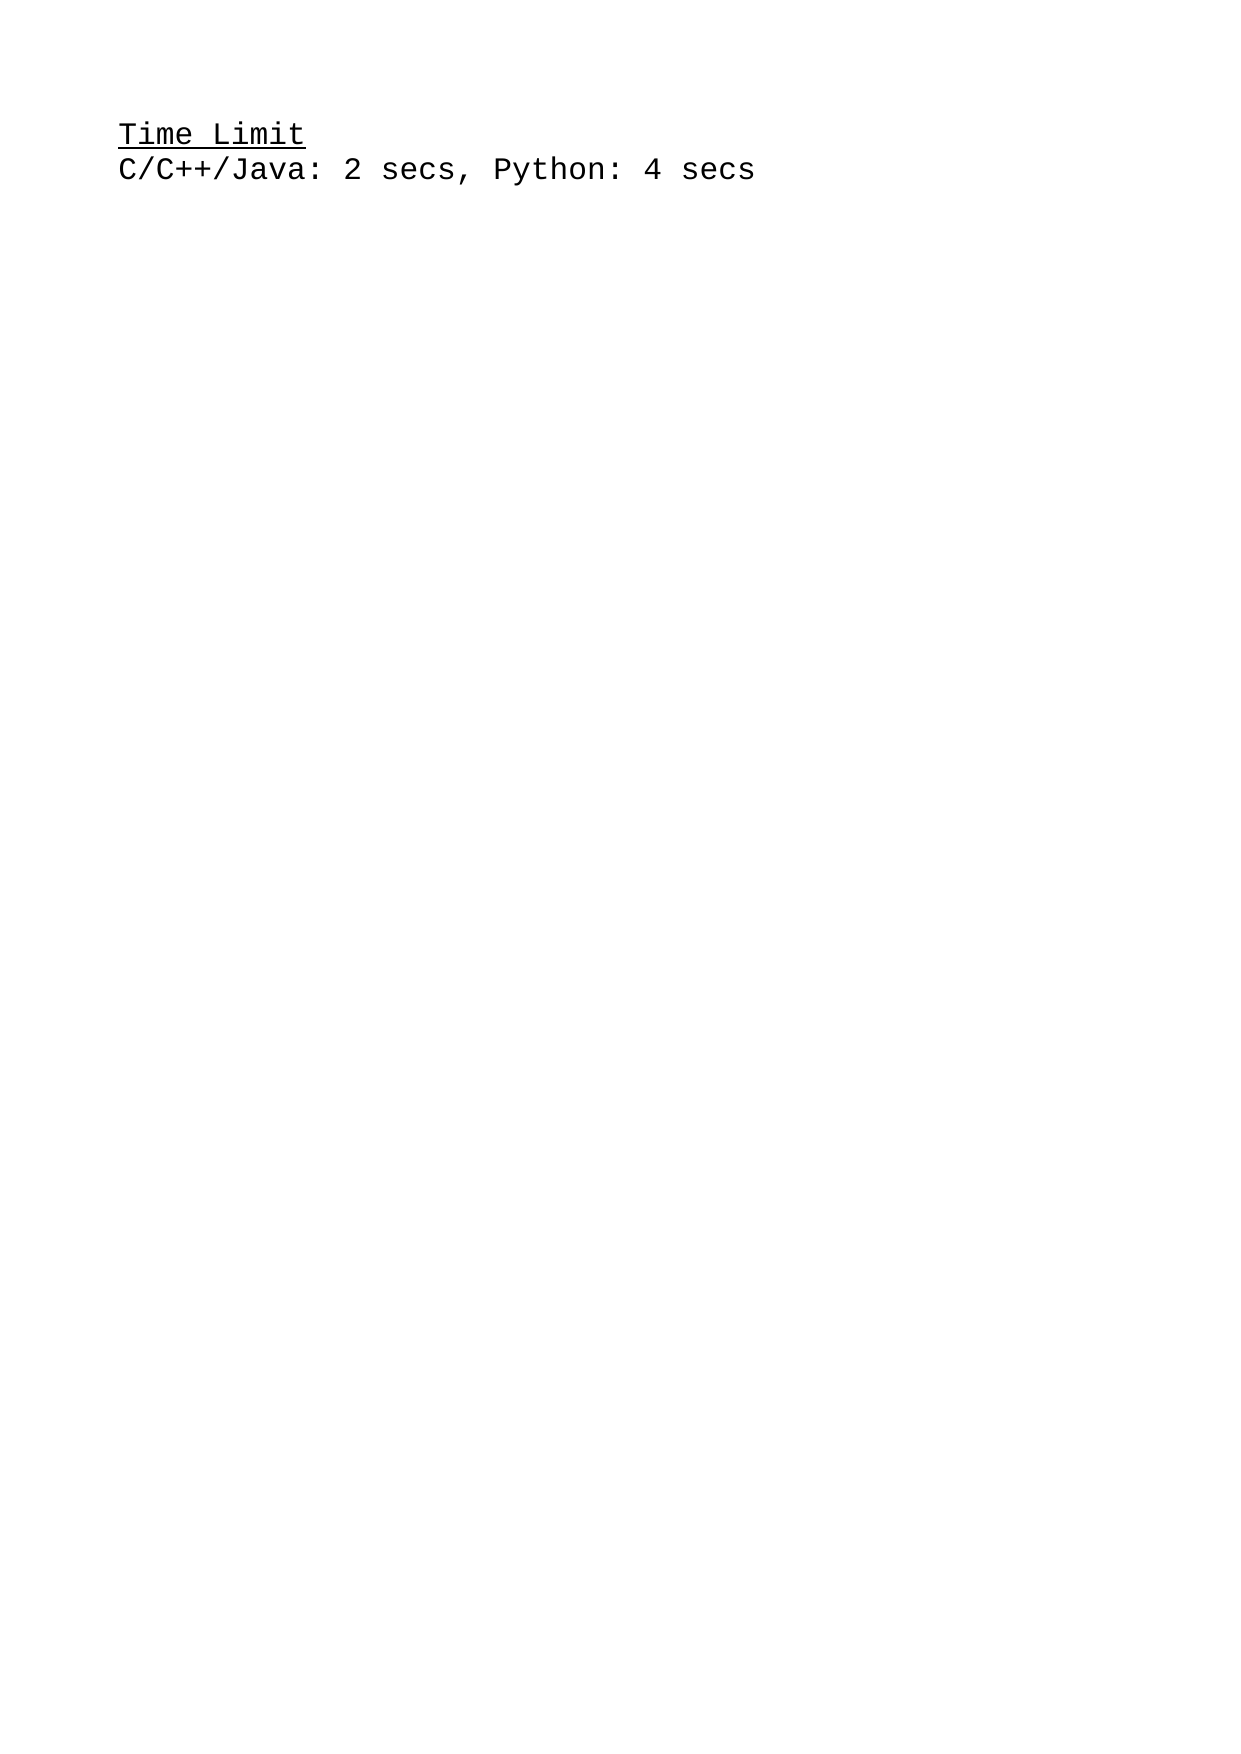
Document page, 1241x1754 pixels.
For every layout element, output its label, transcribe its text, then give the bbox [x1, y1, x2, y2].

text Time Limit [118, 118, 1122, 153]
text C/C++/Java: 2 secs, Python: 4 secs [118, 153, 1122, 189]
